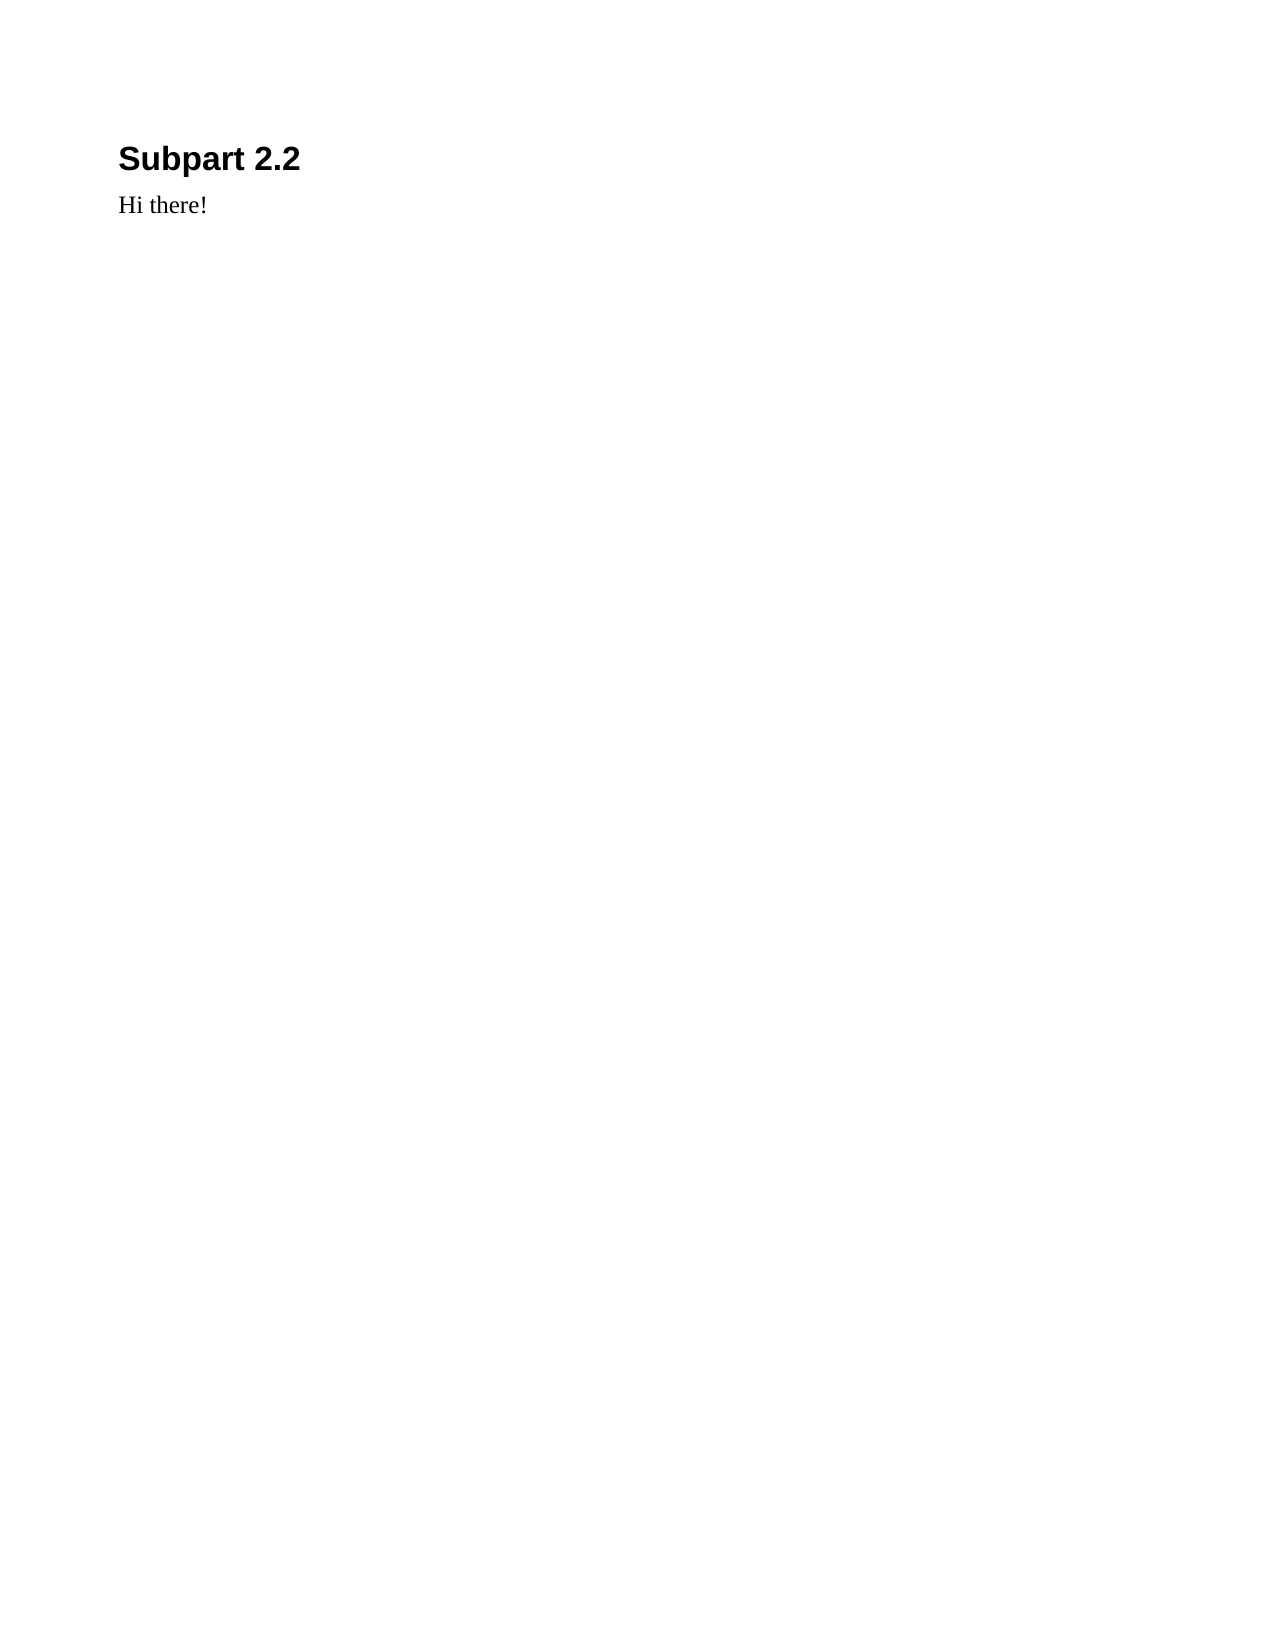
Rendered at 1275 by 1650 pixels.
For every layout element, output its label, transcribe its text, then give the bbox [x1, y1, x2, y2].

subtitle Subpart 2.2 [118, 139, 1157, 178]
text Hi there! [118, 190, 1157, 219]
